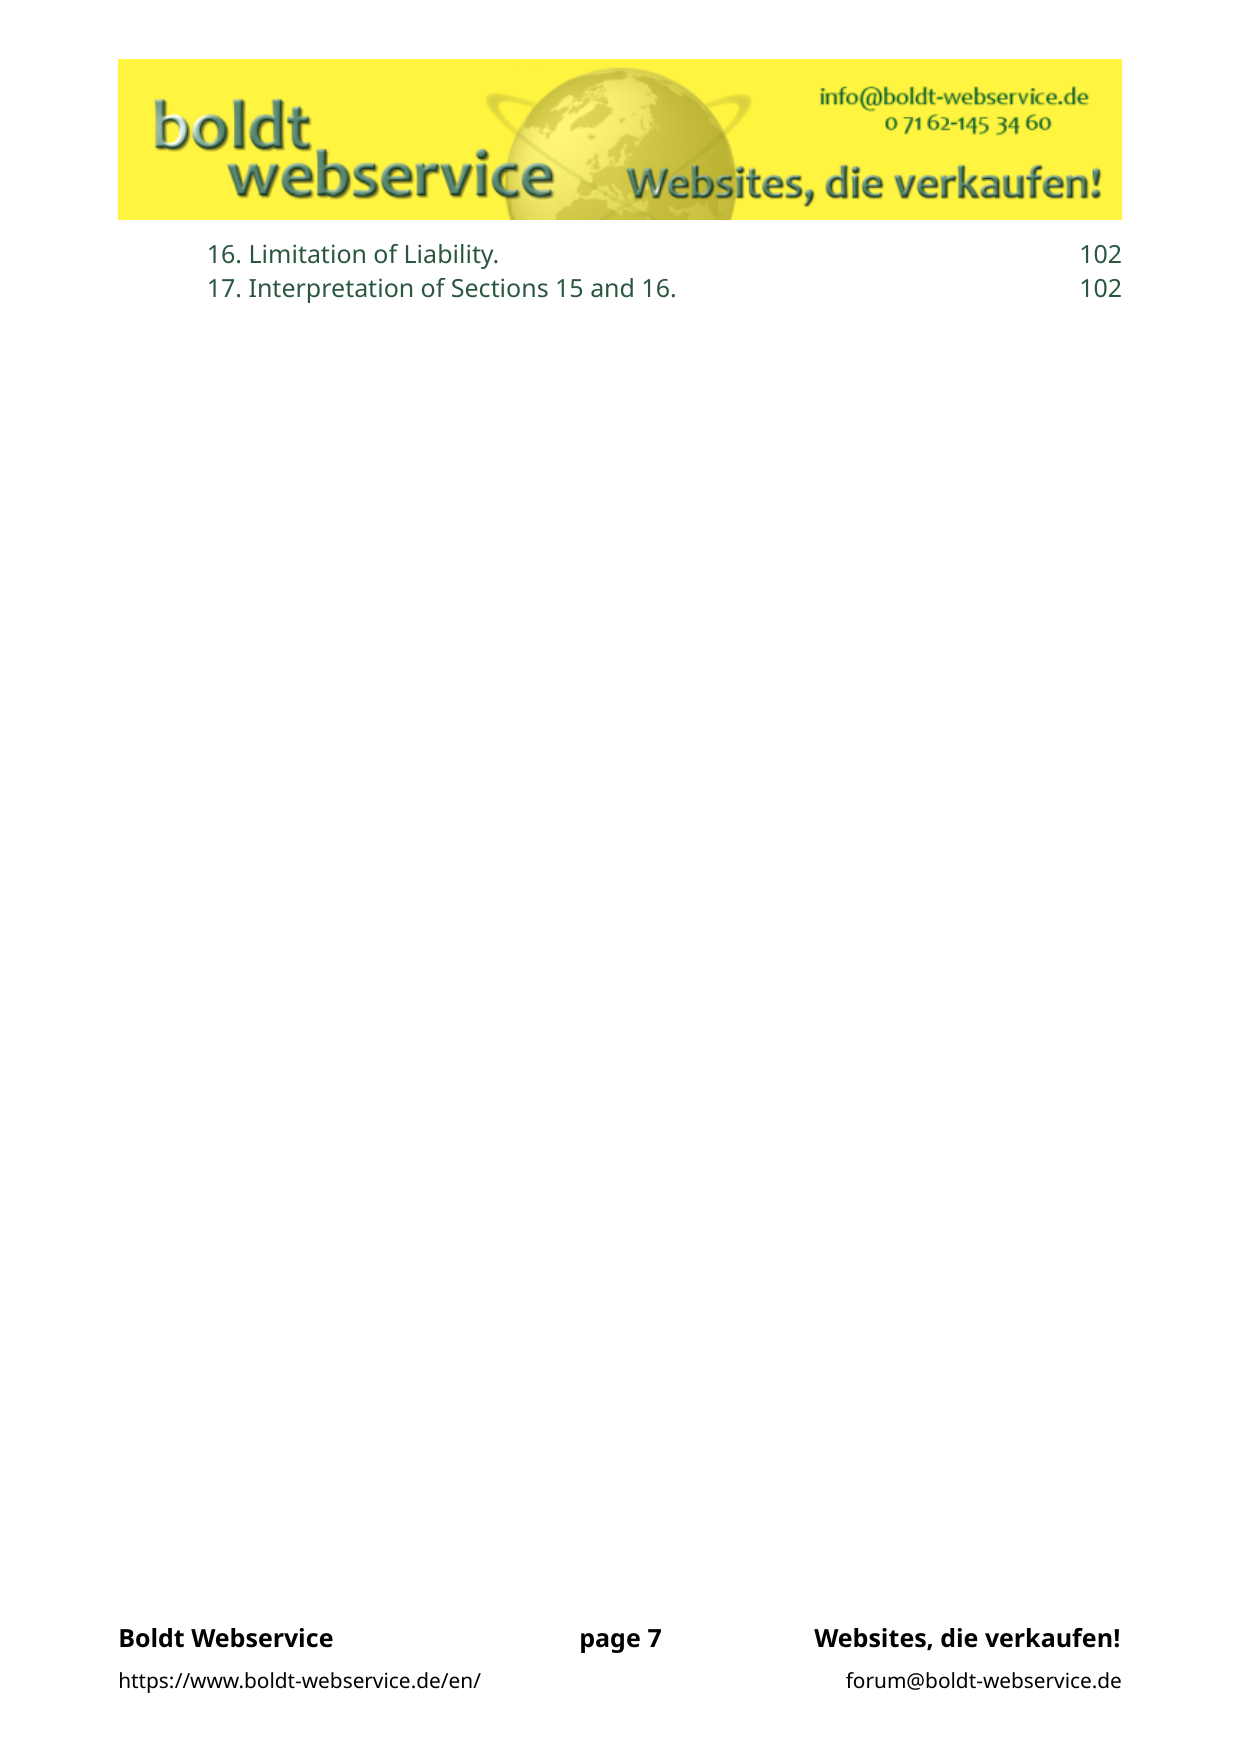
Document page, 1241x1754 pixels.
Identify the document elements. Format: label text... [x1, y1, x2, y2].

text 17. Interpretation of Sections 15 and 16. 102 [207, 270, 1122, 304]
text 16. Limitation of Liability. 102 [207, 236, 1122, 270]
picture [118, 59, 1123, 220]
